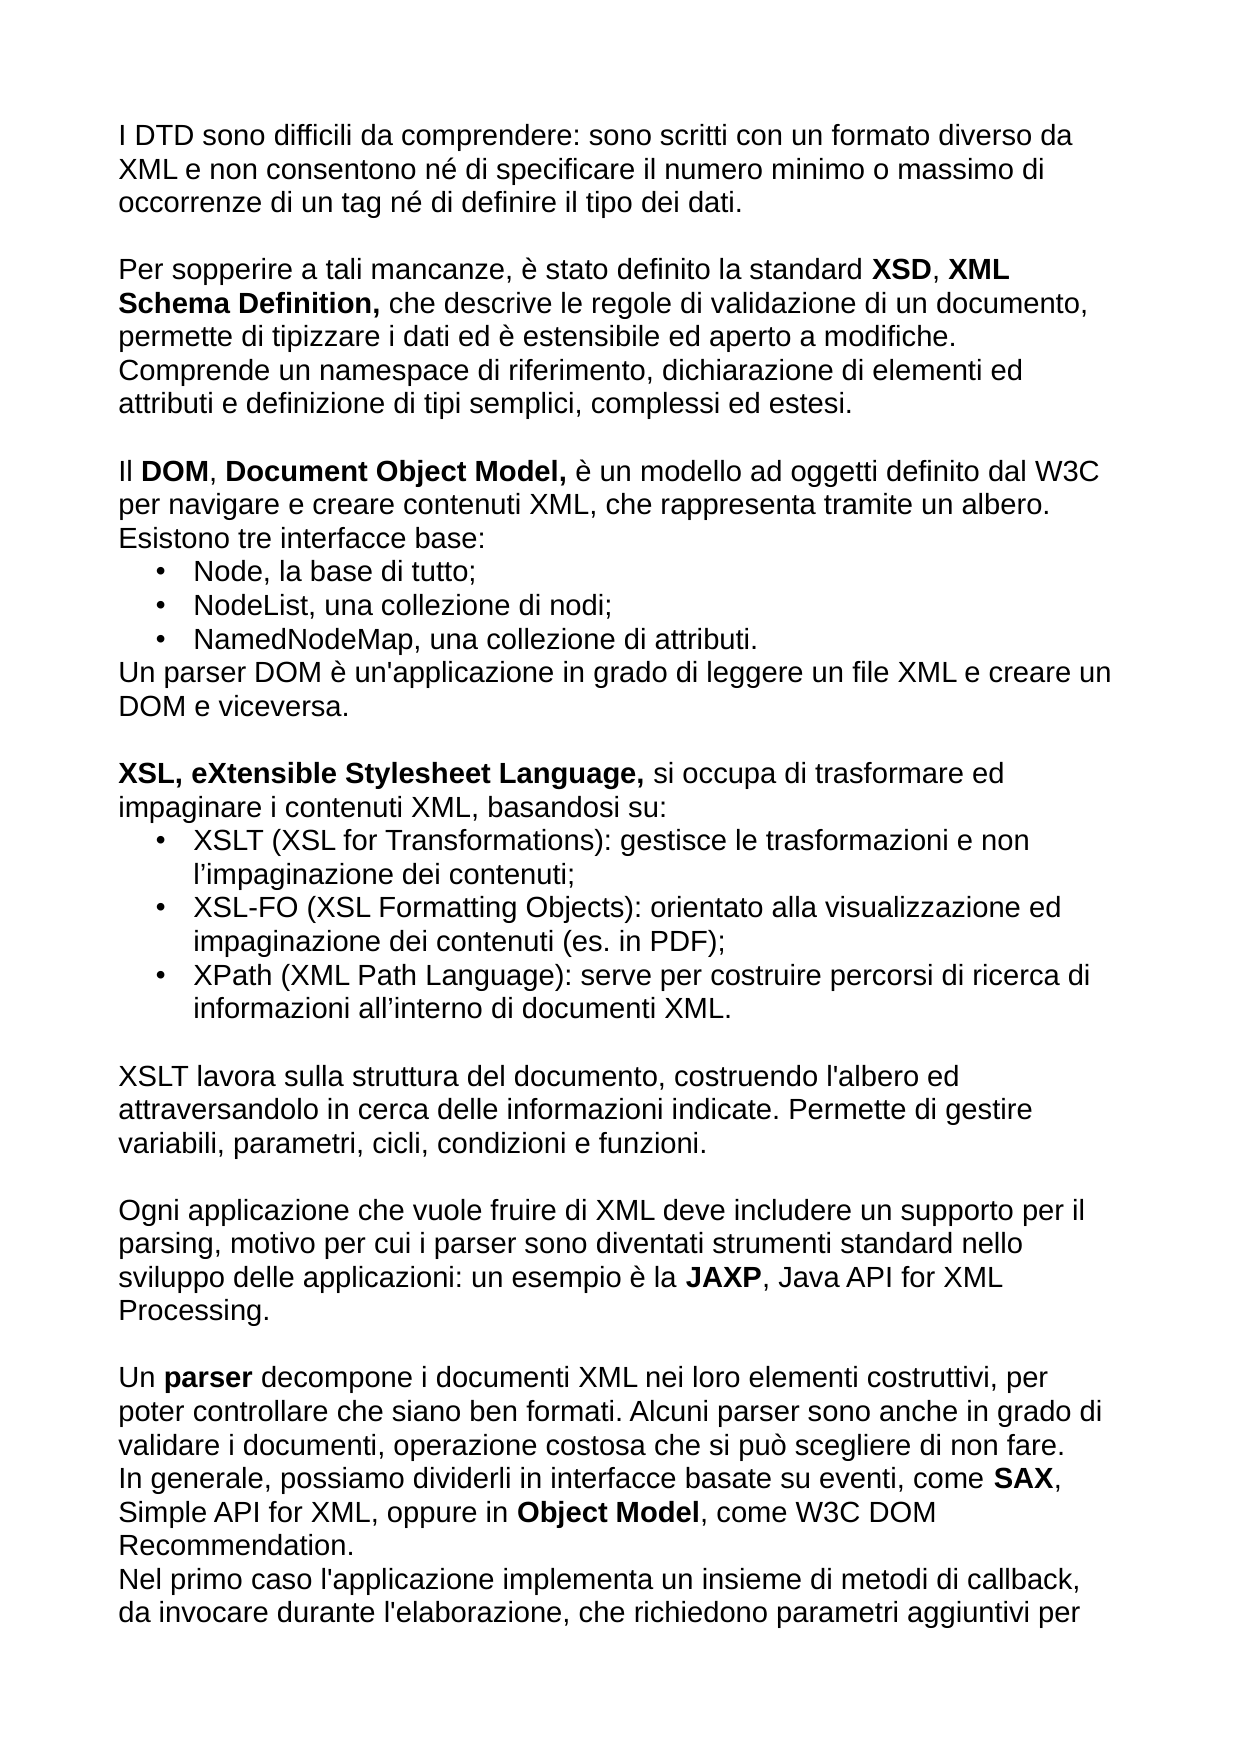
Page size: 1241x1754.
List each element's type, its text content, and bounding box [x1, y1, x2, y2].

list NamedNodeMap, una collezione di attributi. [156, 622, 1122, 655]
list NodeList, una collezione di nodi; [156, 588, 1122, 622]
text I DTD sono difficili da comprendere: sono scritti con un formato diverso da XML e non consentono né di specificare il numero minimo o massimo di occorrenze di un tag né di definire il tipo dei dati. [118, 118, 1122, 219]
text XSLT lavora sulla struttura del documento, costruendo l'albero ed attraversandolo in cerca delle informazioni indicate. Permette di gestire variabili, parametri, cicli, condizioni e funzioni. [118, 1058, 1122, 1159]
list XPath (XML Path Language): serve per costruire percorsi di ricerca di informazioni all’interno di documenti XML. [156, 958, 1122, 1025]
text Nel primo caso l'applicazione implementa un insieme di metodi di callback, da invocare durante l'elaborazione, che richiedono parametri aggiuntivi per [118, 1562, 1122, 1629]
list XSLT (XSL for Transformations): gestisce le trasformazioni e non l’impaginazione dei contenuti; [156, 823, 1122, 890]
text Per sopperire a tali mancanze, è stato definito la standard XSD, XML Schema Definition, che descrive le regole di validazione di un documento, permette di tipizzare i dati ed è estensibile ed aperto a modifiche. [118, 252, 1122, 353]
text Comprende un namespace di riferimento, dichiarazione di elementi ed attributi e definizione di tipi semplici, complessi ed estesi. [118, 353, 1122, 420]
list XSL-FO (XSL Formatting Objects): orientato alla visualizzazione ed impaginazione dei contenuti (es. in PDF); [156, 890, 1122, 958]
text Il DOM, Document Object Model, è un modello ad oggetti definito dal W3C per navigare e creare contenuti XML, che rappresenta tramite un albero. Esistono tre interfacce base: [118, 453, 1122, 554]
text XSL, eXtensible Stylesheet Language, si occupa di trasformare ed impaginare i contenuti XML, basandosi su: [118, 756, 1122, 823]
text Un parser decompone i documenti XML nei loro elementi costruttivi, per poter controllare che siano ben formati. Alcuni parser sono anche in grado di validare i documenti, operazione costosa che si può scegliere di non fare. [118, 1360, 1122, 1461]
text Ogni applicazione che vuole fruire di XML deve includere un supporto per il parsing, motivo per cui i parser sono diventati strumenti standard nello sviluppo delle applicazioni: un esempio è la JAXP, Java API for XML Processing. [118, 1193, 1122, 1327]
list Node, la base di tutto; [156, 554, 1122, 588]
text Un parser DOM è un'applicazione in grado di leggere un file XML e creare un DOM e viceversa. [118, 655, 1122, 722]
text In generale, possiamo dividerli in interfacce basate su eventi, come SAX, Simple API for XML, oppure in Object Model, come W3C DOM Recommendation. [118, 1461, 1122, 1562]
